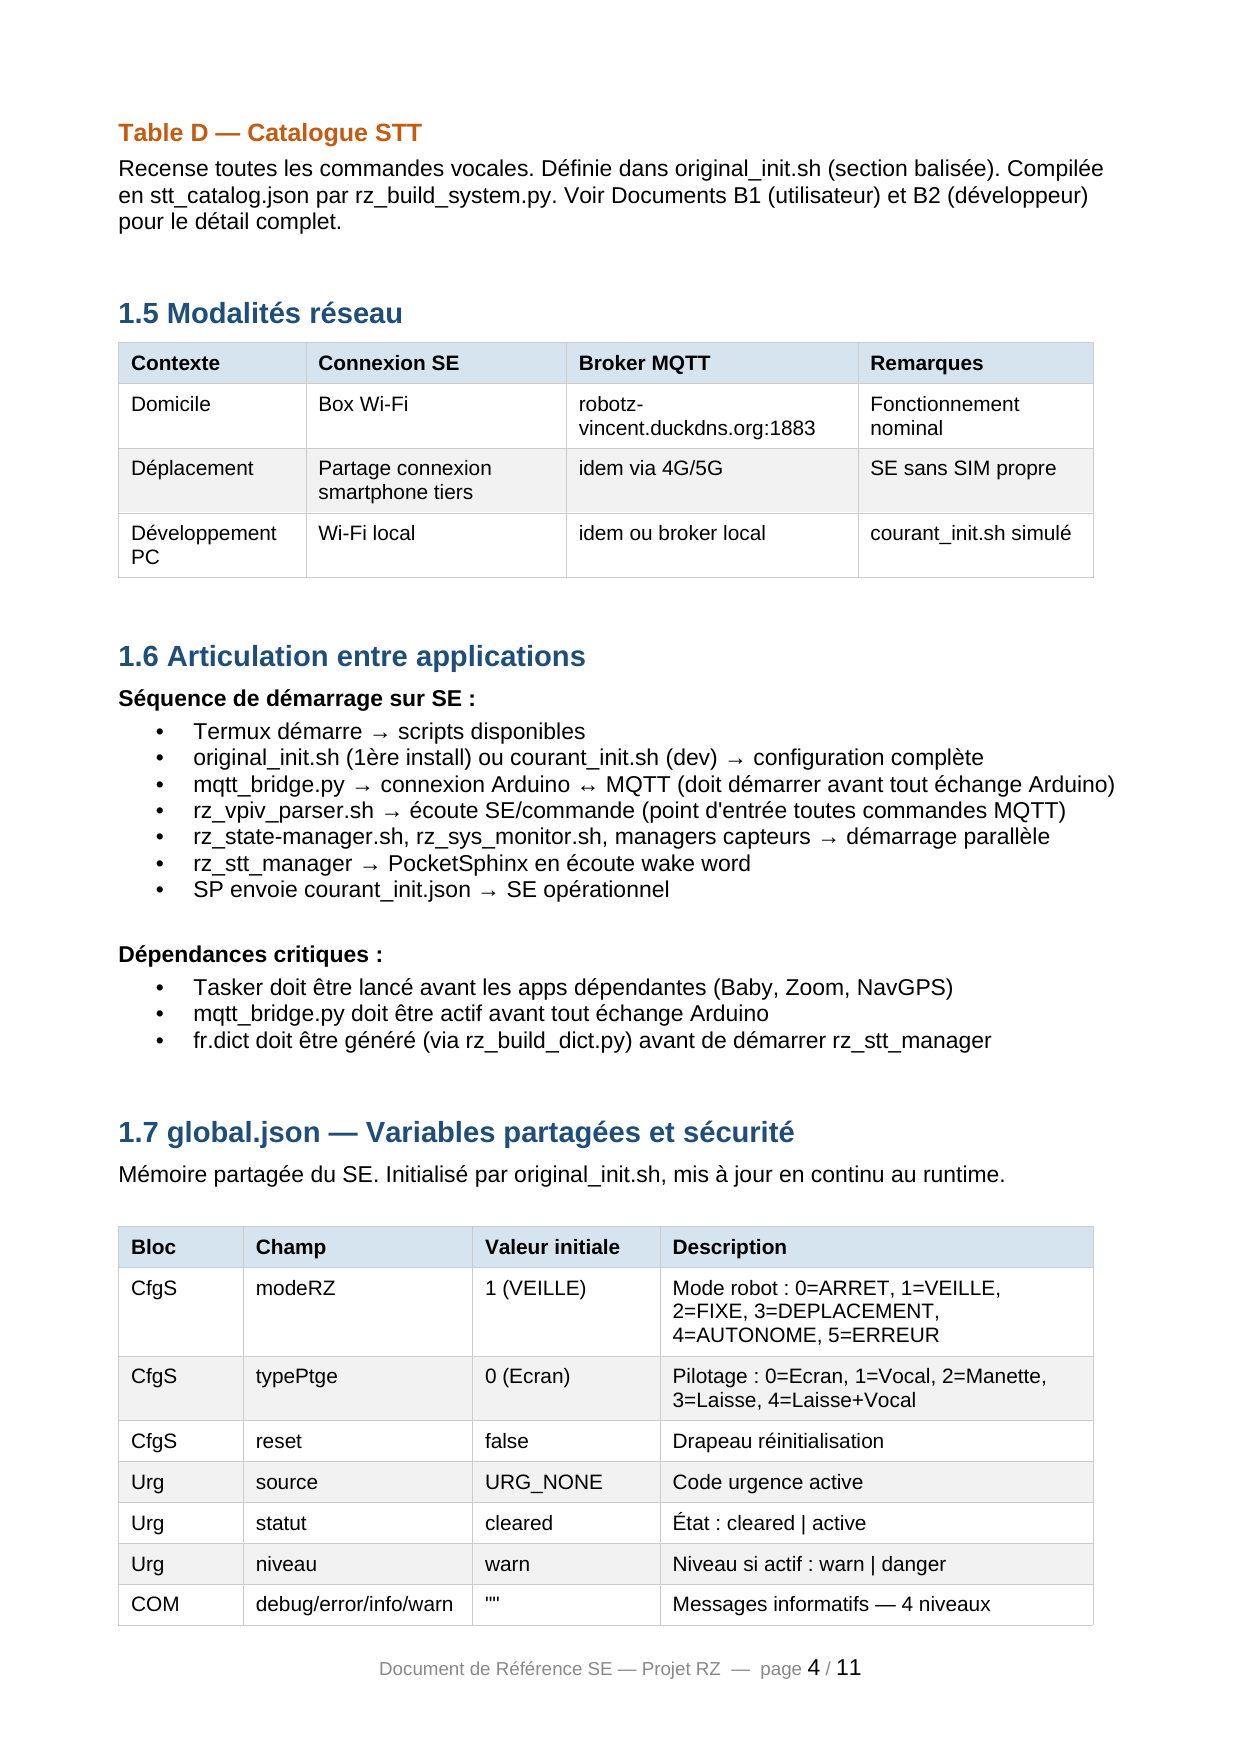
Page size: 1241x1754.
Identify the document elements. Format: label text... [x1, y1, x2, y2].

table_header Remarques [859, 343, 1093, 383]
table_cell idem via 4G/5G [567, 449, 858, 512]
table_cell Wi-Fi local [307, 514, 566, 577]
table_cell statut [244, 1503, 472, 1543]
table_header Connexion SE [307, 343, 566, 383]
table_header Bloc [119, 1227, 243, 1267]
table_cell Domicile [119, 384, 306, 448]
table_cell Partage connexion smartphone tiers [307, 449, 566, 512]
table_header Description [661, 1227, 1093, 1267]
subtitle 1.7 global.json — Variables partagées et sécurité [118, 1115, 1122, 1148]
table_cell cleared [473, 1503, 660, 1543]
list SP envoie courant_init.json → SE opérationnel [156, 876, 1122, 902]
table_cell Urg [119, 1544, 243, 1584]
table_cell niveau [244, 1544, 472, 1584]
table_cell COM [119, 1585, 243, 1624]
table_cell robotz-vincent.duckdns.org:1883 [567, 384, 858, 448]
table_cell Urg [119, 1462, 243, 1502]
table_cell Urg [119, 1503, 243, 1543]
list mqtt_bridge.py doit être actif avant tout échange Arduino [156, 1000, 1122, 1027]
table_cell Niveau si actif : warn | danger [661, 1544, 1093, 1584]
table_cell Fonctionnement nominal [859, 384, 1093, 448]
table_cell Mode robot : 0=ARRET, 1=VEILLE, 2=FIXE, 3=DEPLACEMENT, 4=AUTONOME, 5=ERREUR [661, 1268, 1093, 1356]
table_cell source [244, 1462, 472, 1502]
subtitle Table D — Catalogue STT [118, 118, 1122, 147]
table_cell 1 (VEILLE) [473, 1268, 660, 1356]
text Dépendances critiques : [118, 941, 1122, 968]
table_cell typePtge [244, 1357, 472, 1420]
table_cell Déplacement [119, 449, 306, 512]
list Termux démarre → scripts disponibles [156, 718, 1122, 744]
table_cell CfgS [119, 1357, 243, 1420]
list fr.dict doit être généré (via rz_build_dict.py) avant de démarrer rz_stt_manager [156, 1027, 1122, 1053]
table_cell courant_init.sh simulé [859, 514, 1093, 577]
table_cell État : cleared | active [661, 1503, 1093, 1543]
list rz_stt_manager → PocketSphinx en écoute wake word [156, 850, 1122, 876]
table_cell Drapeau réinitialisation [661, 1421, 1093, 1461]
list rz_state-manager.sh, rz_sys_monitor.sh, managers capteurs → démarrage parallèle [156, 823, 1122, 850]
list rz_vpiv_parser.sh → écoute SE/commande (point d'entrée toutes commandes MQTT) [156, 797, 1122, 823]
table_cell debug/error/info/warn [244, 1585, 472, 1624]
list original_init.sh (1ère install) ou courant_init.sh (dev) → configuration complète [156, 744, 1122, 771]
table_cell URG_NONE [473, 1462, 660, 1502]
table_cell warn [473, 1544, 660, 1584]
table_cell false [473, 1421, 660, 1461]
table_header Broker MQTT [567, 343, 858, 383]
table_cell SE sans SIM propre [859, 449, 1093, 512]
table_header Contexte [119, 343, 306, 383]
table_header Valeur initiale [473, 1227, 660, 1267]
table_cell CfgS [119, 1421, 243, 1461]
table_cell Pilotage : 0=Ecran, 1=Vocal, 2=Manette, 3=Laisse, 4=Laisse+Vocal [661, 1357, 1093, 1420]
table_cell modeRZ [244, 1268, 472, 1356]
subtitle 1.5 Modalités réseau [118, 296, 1122, 329]
text Recense toutes les commandes vocales. Définie dans original_init.sh (section balisée). Compilée en stt_catalog.json par rz_build_system.py. Voir Documents B1 (utilisateur) et B2 (développeur) pour le détail complet. [118, 155, 1122, 234]
table_cell "" [473, 1585, 660, 1624]
text Séquence de démarrage sur SE : [118, 685, 1122, 712]
table_cell 0 (Ecran) [473, 1357, 660, 1420]
list mqtt_bridge.py → connexion Arduino ↔ MQTT (doit démarrer avant tout échange Arduino) [156, 771, 1122, 797]
table_cell idem ou broker local [567, 514, 858, 577]
table_header Champ [244, 1227, 472, 1267]
subtitle 1.6 Articulation entre applications [118, 639, 1122, 673]
list Tasker doit être lancé avant les apps dépendantes (Baby, Zoom, NavGPS) [156, 974, 1122, 1000]
text Mémoire partagée du SE. Initialisé par original_init.sh, mis à jour en continu au runtime. [118, 1161, 1122, 1187]
table_cell reset [244, 1421, 472, 1461]
table_cell CfgS [119, 1268, 243, 1356]
table_cell Messages informatifs — 4 niveaux [661, 1585, 1093, 1624]
table_cell Développement PC [119, 514, 306, 577]
table_cell Code urgence active [661, 1462, 1093, 1502]
table_cell Box Wi-Fi [307, 384, 566, 448]
